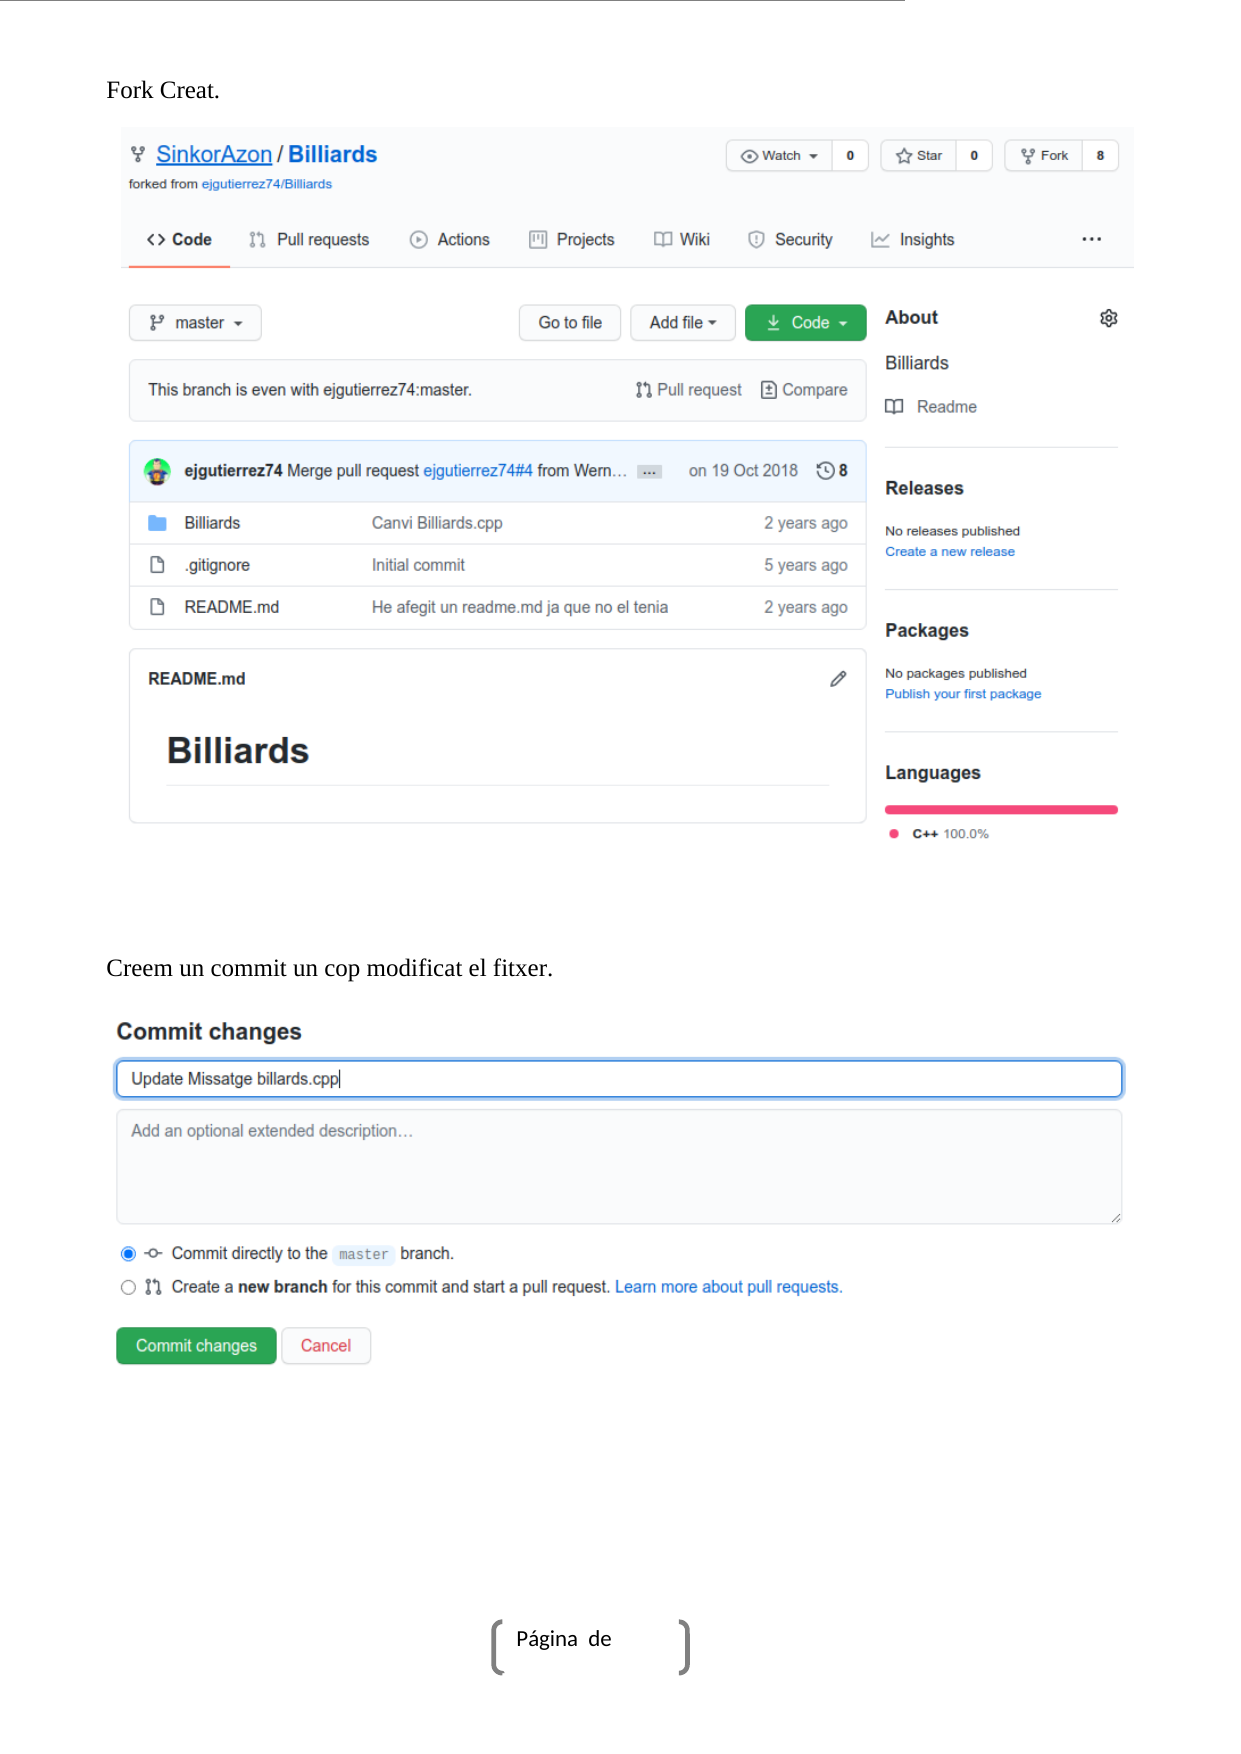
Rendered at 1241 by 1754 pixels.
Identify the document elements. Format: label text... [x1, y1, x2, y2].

text Creem un commit un cop modificat el fitxer. [106, 953, 1134, 982]
picture [121, 127, 1134, 877]
picture [106, 1005, 1134, 1377]
text Fork Creat. [106, 75, 1134, 104]
